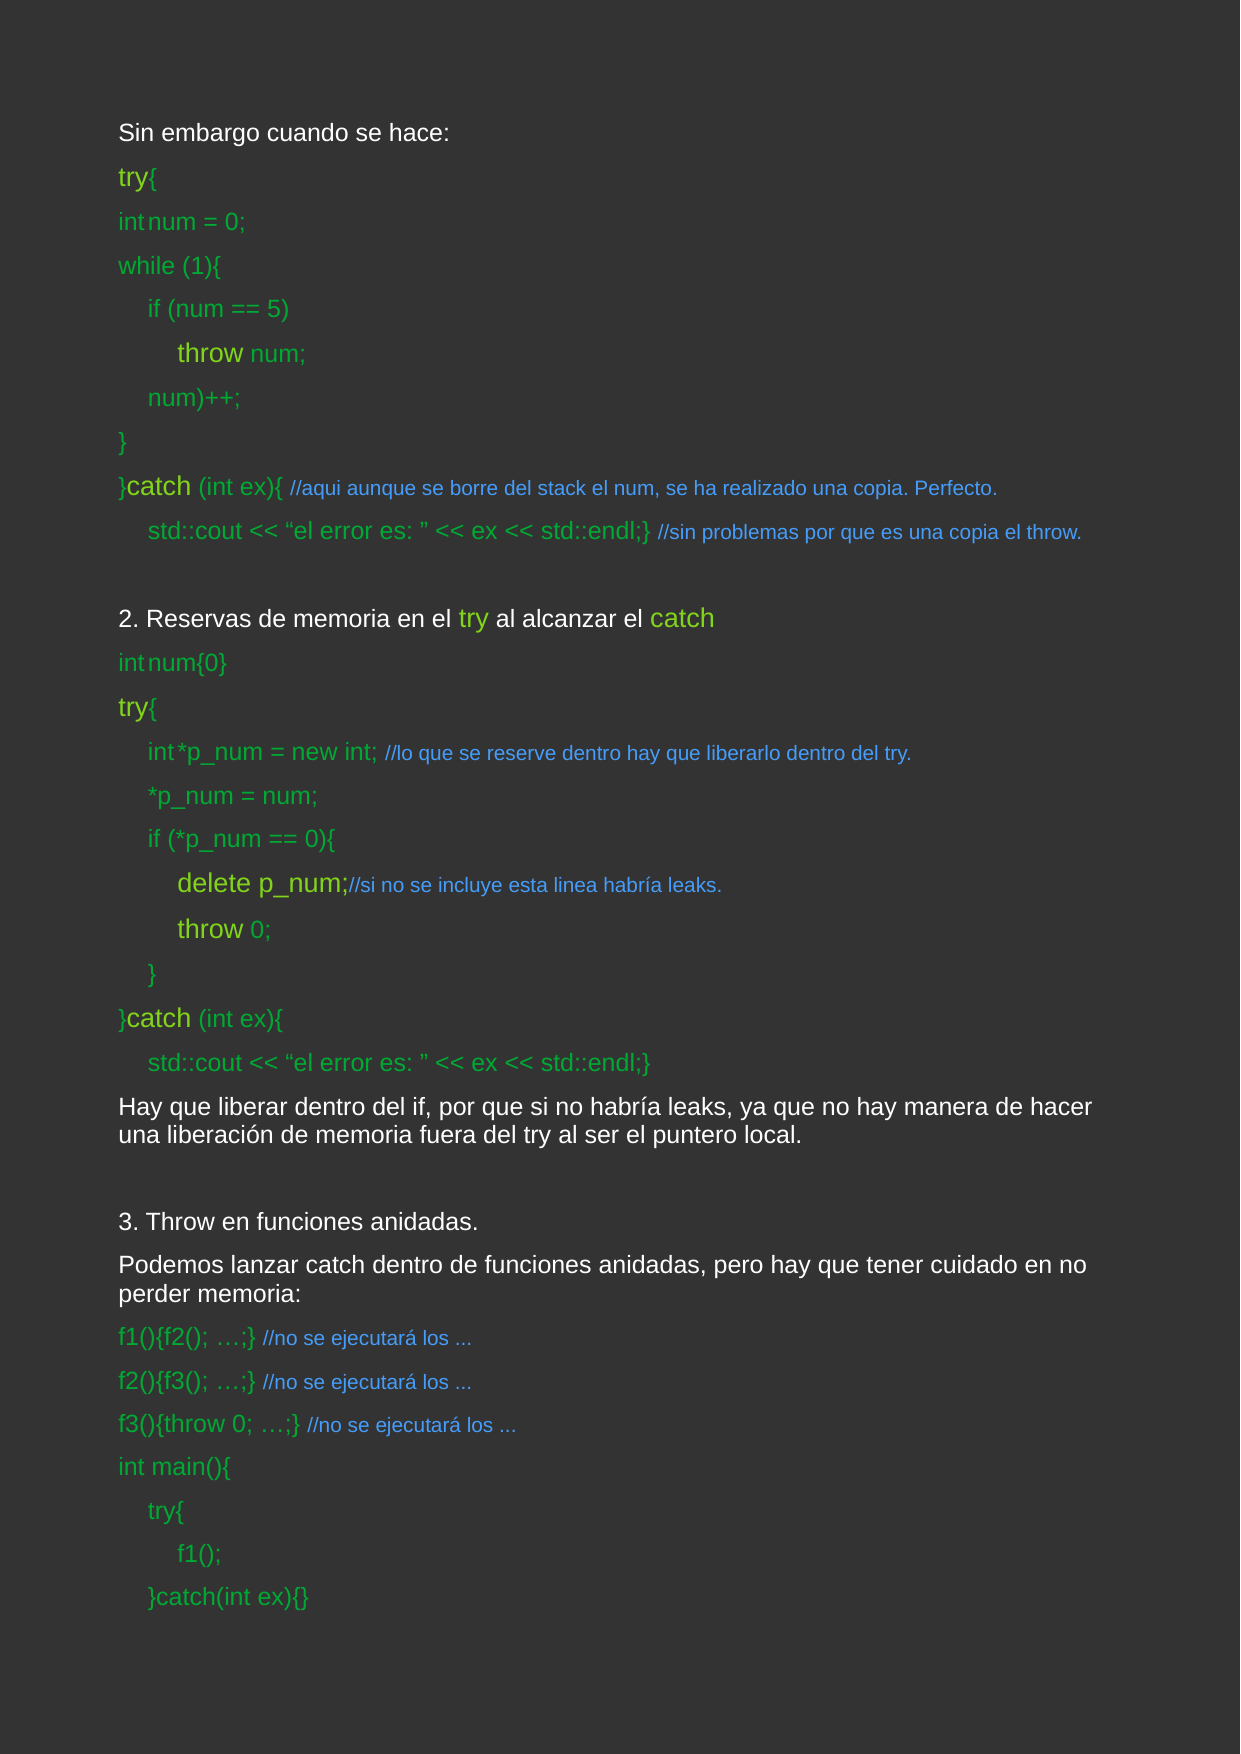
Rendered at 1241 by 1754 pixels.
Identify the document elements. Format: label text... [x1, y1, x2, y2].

text 2. Reservas de memoria en el try al alcanzar el catch [118, 602, 1122, 633]
text int main(){ [118, 1452, 1122, 1481]
text }catch (int ex){ [118, 1002, 1122, 1033]
text try{ [118, 691, 1122, 723]
text } [118, 959, 1122, 988]
text }catch (int ex){ //aqui aunque se borre del stack el num, se ha realizado una copia. Perfecto. [118, 470, 1122, 501]
text try{ [118, 161, 1122, 193]
text f1(){f2(); …;} //no se ejecutará los ... [118, 1322, 1122, 1351]
text if (*p_num == 0){ [118, 824, 1122, 853]
text *p_num = num; [118, 781, 1122, 809]
text num)++; [118, 383, 1122, 412]
text std::cout << “el error es: ” << ex << std::endl;} //sin problemas por que es una copia el throw. [118, 516, 1122, 544]
text f2(){f3(); …;} //no se ejecutará los ... [118, 1366, 1122, 1394]
text f1(); [118, 1539, 1122, 1568]
text Hay que liberar dentro del if, por que si no habría leaks, ya que no hay manera de hacer una liberación de memoria fuera del try al ser el puntero local. [118, 1091, 1122, 1149]
text int *p_num = new int; //lo que se reserve dentro hay que liberarlo dentro del try. [118, 737, 1122, 766]
text Sin embargo cuando se hace: [118, 118, 1122, 147]
text throw 0; [118, 913, 1122, 944]
text throw num; [118, 337, 1122, 368]
text std::cout << “el error es: ” << ex << std::endl;} [118, 1048, 1122, 1077]
text delete p_num;//si no se incluye esta linea habría leaks. [118, 867, 1122, 898]
text while (1){ [118, 251, 1122, 279]
text if (num == 5) [118, 294, 1122, 323]
text 3. Throw en funciones anidadas. [118, 1207, 1122, 1236]
text int num{0} [118, 648, 1122, 677]
text try{ [118, 1496, 1122, 1524]
text Podemos lanzar catch dentro de funciones anidadas, pero hay que tener cuidado en no perder memoria: [118, 1250, 1122, 1308]
text int num = 0; [118, 207, 1122, 236]
text } [118, 426, 1122, 455]
text f3(){throw 0; …;} //no se ejecutará los ... [118, 1409, 1122, 1438]
text }catch(int ex){} [118, 1582, 1122, 1611]
